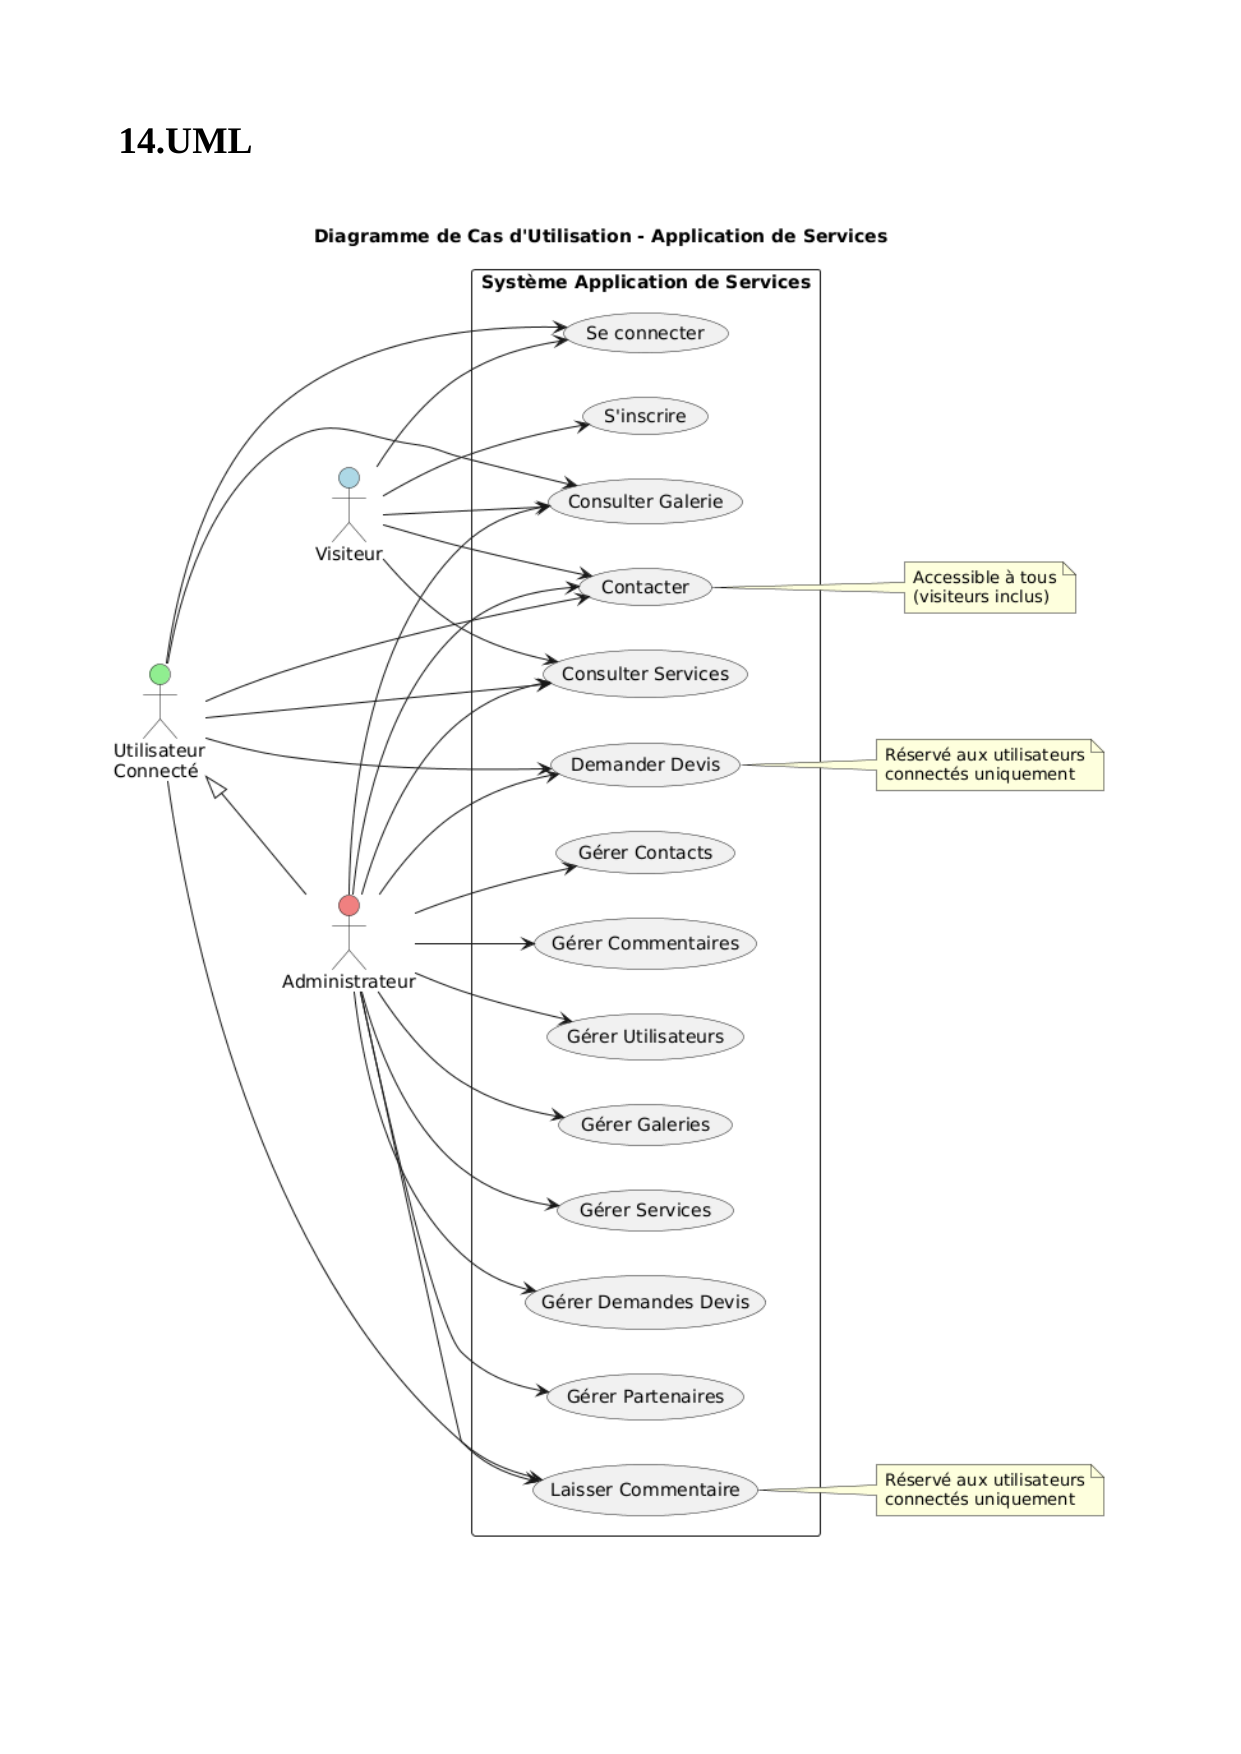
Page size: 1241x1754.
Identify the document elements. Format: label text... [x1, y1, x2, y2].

subtitle 14.UML [118, 118, 1122, 161]
picture [106, 214, 1111, 1542]
